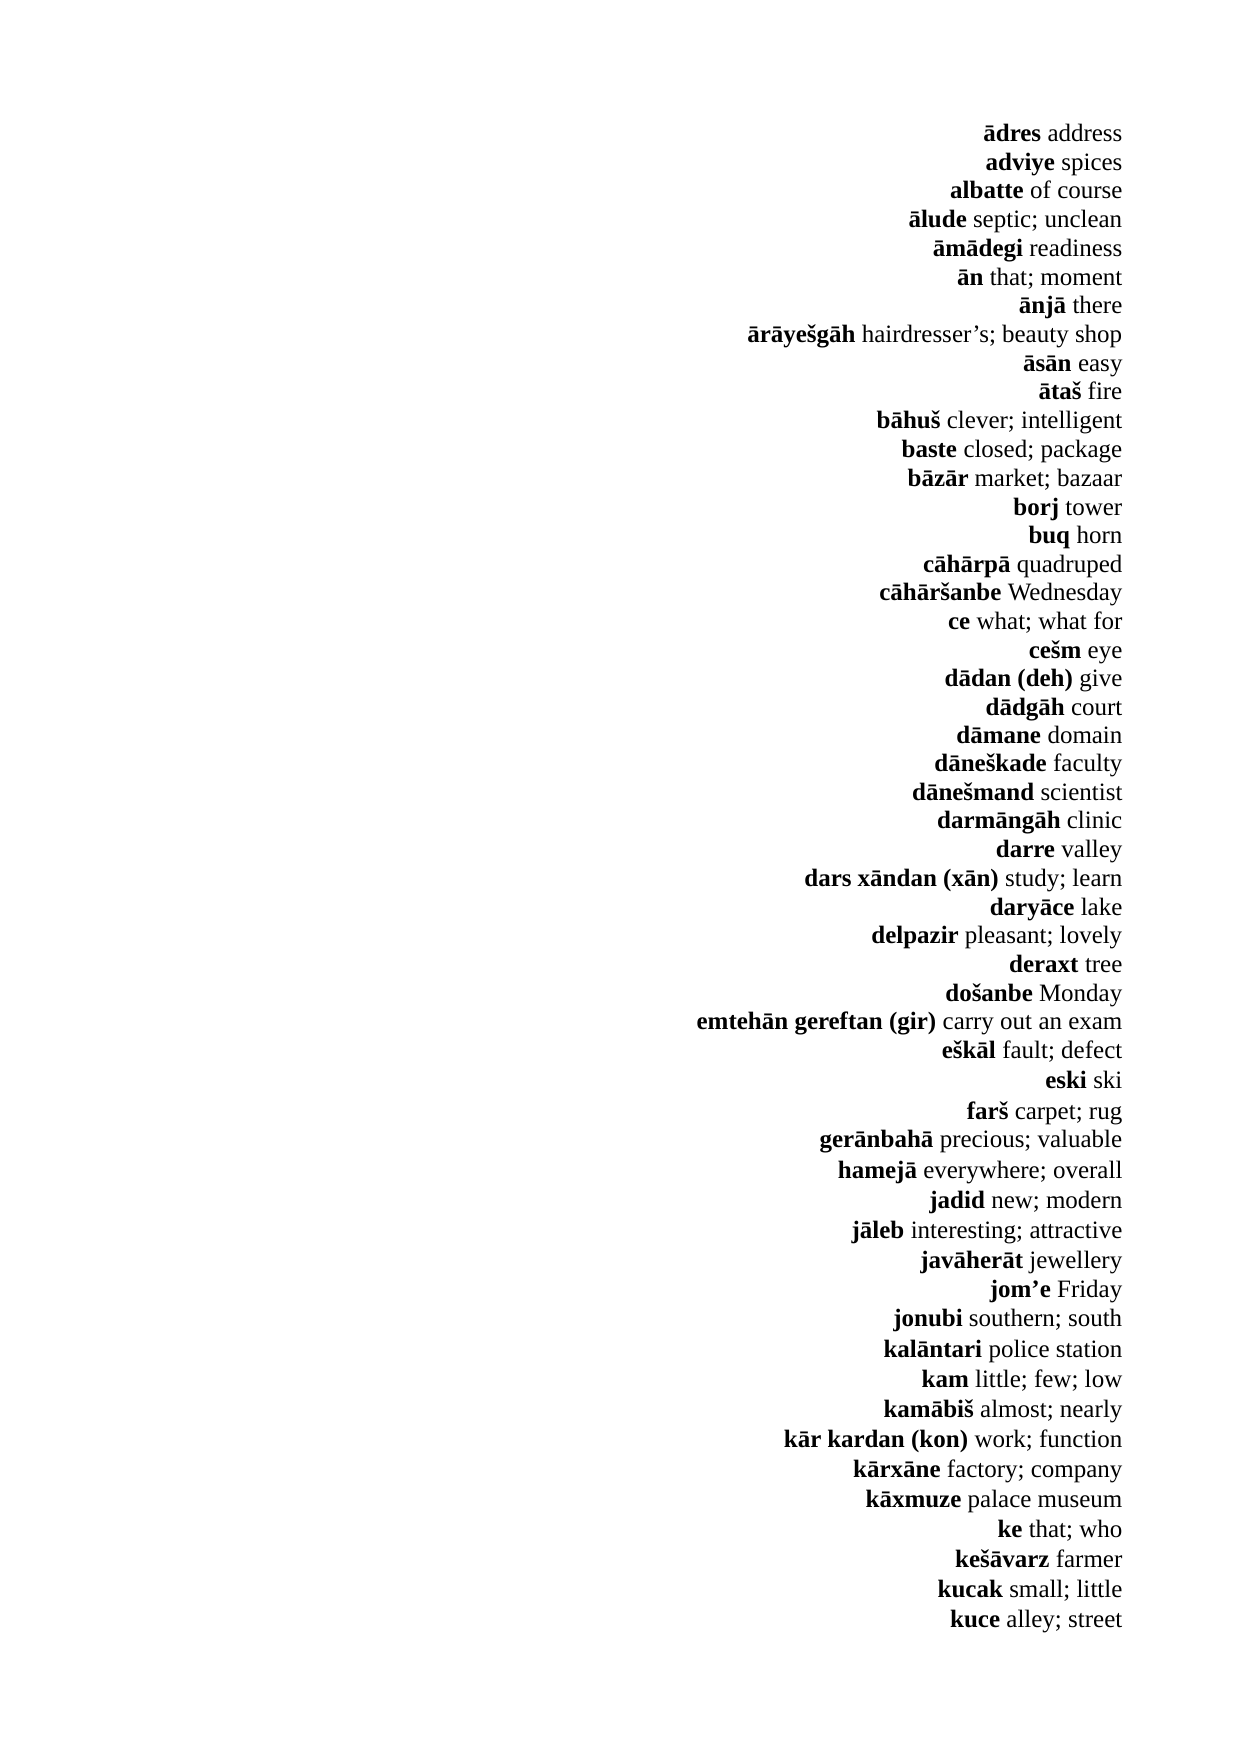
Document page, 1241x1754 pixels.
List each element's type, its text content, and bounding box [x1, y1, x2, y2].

text dars xāndan (xān) study; learn [118, 863, 1122, 892]
text darmāngāh clinic [118, 806, 1122, 834]
text ātaš fire [118, 377, 1122, 405]
text ādres address [118, 118, 1122, 147]
text cāhārpā quadruped [118, 549, 1122, 577]
text dānešmand scientist [118, 777, 1122, 806]
text baste closed; package [118, 434, 1122, 463]
text kār kardan (kon) work; function [118, 1424, 1122, 1453]
text bāzār market; bazaar [118, 463, 1122, 492]
text kešāvarz farmer [118, 1544, 1122, 1573]
text jadid new; modern [118, 1185, 1122, 1213]
text bāhuš clever; intelligent [118, 405, 1122, 434]
text ārāyešgāh hairdresser’s; beauty shop [118, 319, 1122, 348]
text āmādegi readiness [118, 233, 1122, 262]
text jāleb interesting; attractive [118, 1215, 1122, 1244]
text ān that; moment [118, 262, 1122, 291]
text kāxmuze palace museum [118, 1484, 1122, 1513]
text jom’e Friday [118, 1275, 1122, 1303]
text delpazir pleasant; lovely [118, 920, 1122, 949]
text eski ski [118, 1065, 1122, 1094]
text deraxt tree [118, 949, 1122, 978]
text dādan (deh) give [118, 664, 1122, 692]
text gerānbahā precious; valuable [118, 1124, 1122, 1153]
text dādgāh court [118, 692, 1122, 721]
text ālude septic; unclean [118, 204, 1122, 233]
text farš carpet; rug [118, 1096, 1122, 1124]
text kārxāne factory; company [118, 1454, 1122, 1483]
text cešm eye [118, 635, 1122, 664]
text hamejā everywhere; overall [118, 1155, 1122, 1183]
text kamābiš almost; nearly [118, 1394, 1122, 1423]
text adviye spices [118, 147, 1122, 176]
text albatte of course [118, 176, 1122, 204]
text dāneškade faculty [118, 749, 1122, 777]
text emtehān gereftan (gir) carry out an exam [118, 1007, 1122, 1035]
text dāmane domain [118, 721, 1122, 749]
text javāherāt jewellery [118, 1245, 1122, 1274]
text ke that; who [118, 1514, 1122, 1543]
text cāhāršanbe Wednesday [118, 577, 1122, 606]
text ānjā there [118, 291, 1122, 319]
text kalāntari police station [118, 1334, 1122, 1362]
text kucak small; little [118, 1574, 1122, 1603]
text buq horn [118, 520, 1122, 549]
text darre valley [118, 834, 1122, 863]
text došanbe Monday [118, 978, 1122, 1007]
text jonubi southern; south [118, 1303, 1122, 1332]
text āsān easy [118, 348, 1122, 377]
text ce what; what for [118, 606, 1122, 635]
text borj tower [118, 492, 1122, 520]
text kam little; few; low [118, 1364, 1122, 1392]
text eškāl fault; defect [118, 1035, 1122, 1064]
text daryāce lake [118, 892, 1122, 920]
text kuce alley; street [118, 1604, 1122, 1633]
